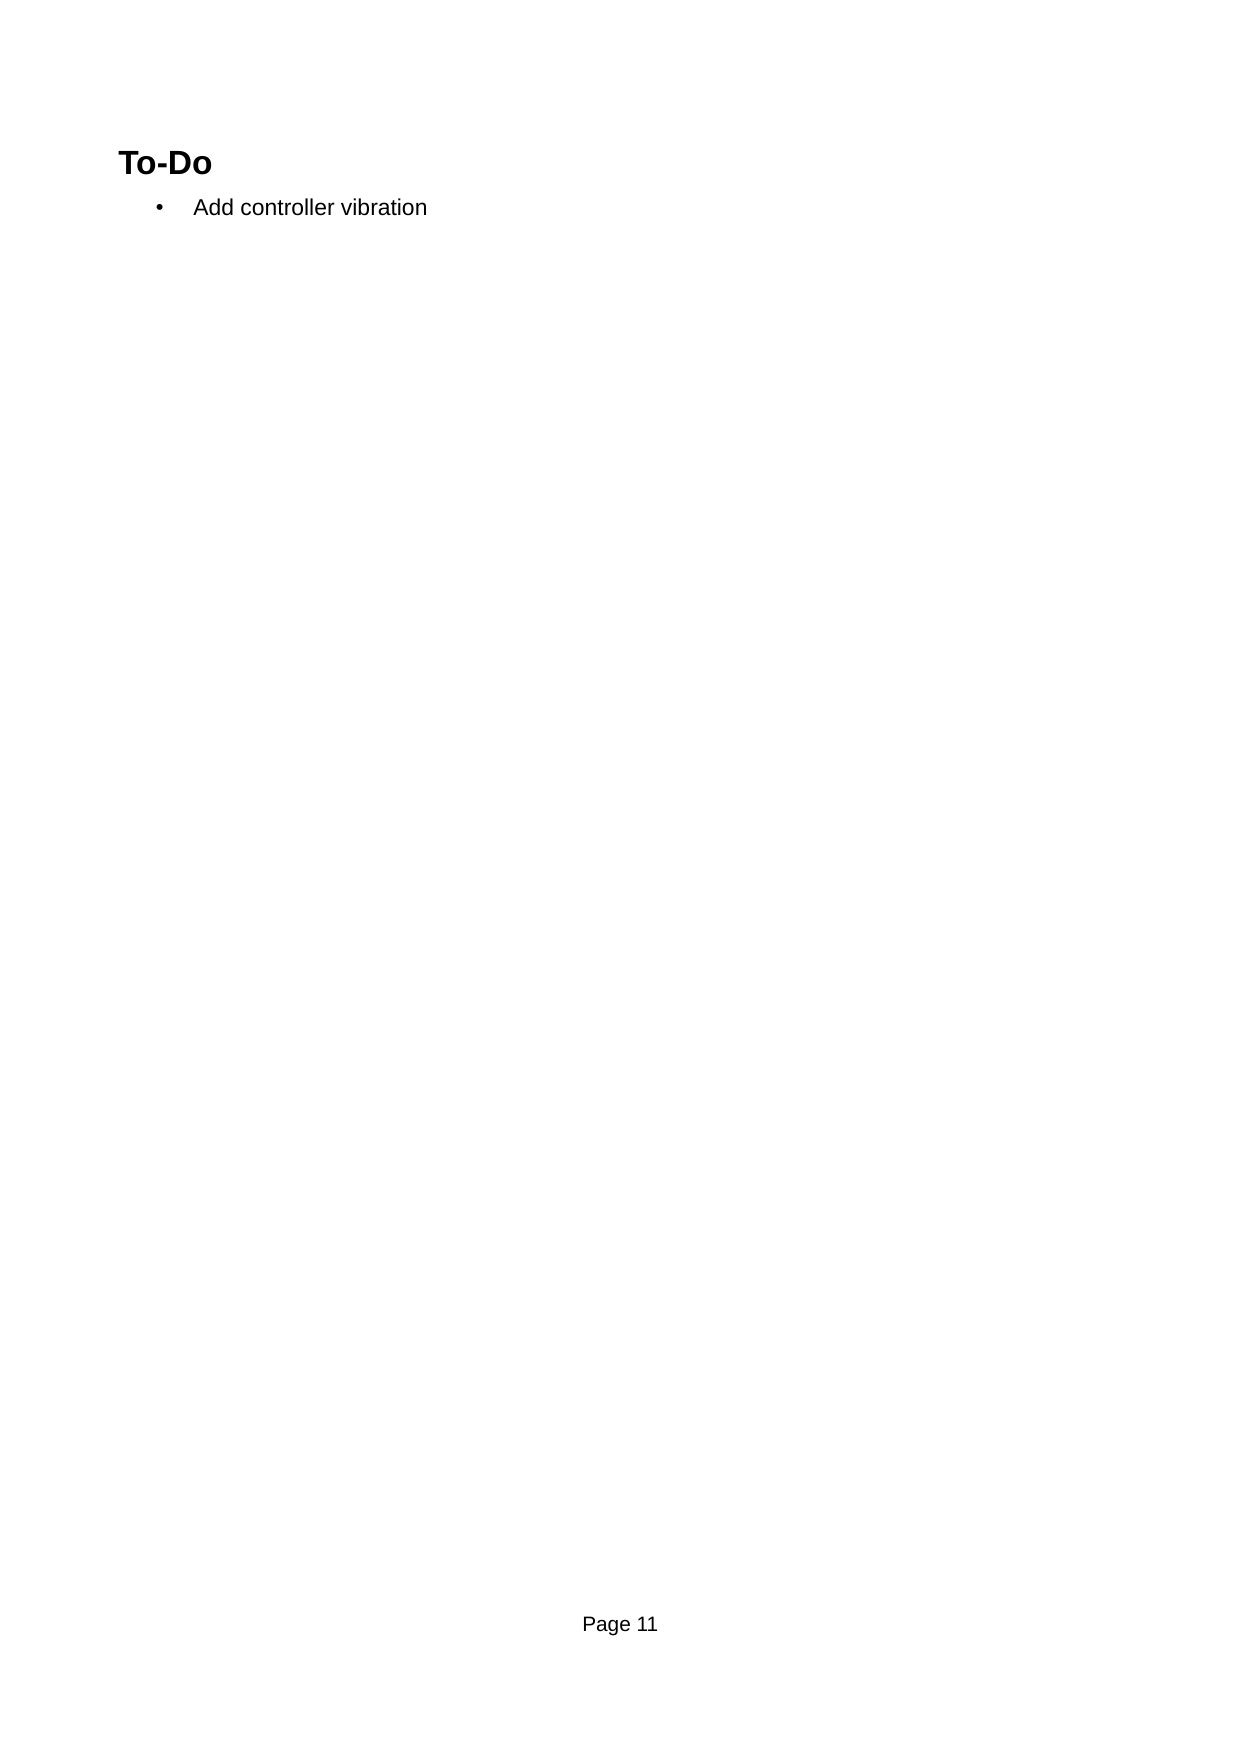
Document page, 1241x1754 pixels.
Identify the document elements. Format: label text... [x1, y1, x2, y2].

subtitle To-Do [118, 143, 1122, 182]
list Add controller vibration [156, 194, 1122, 221]
